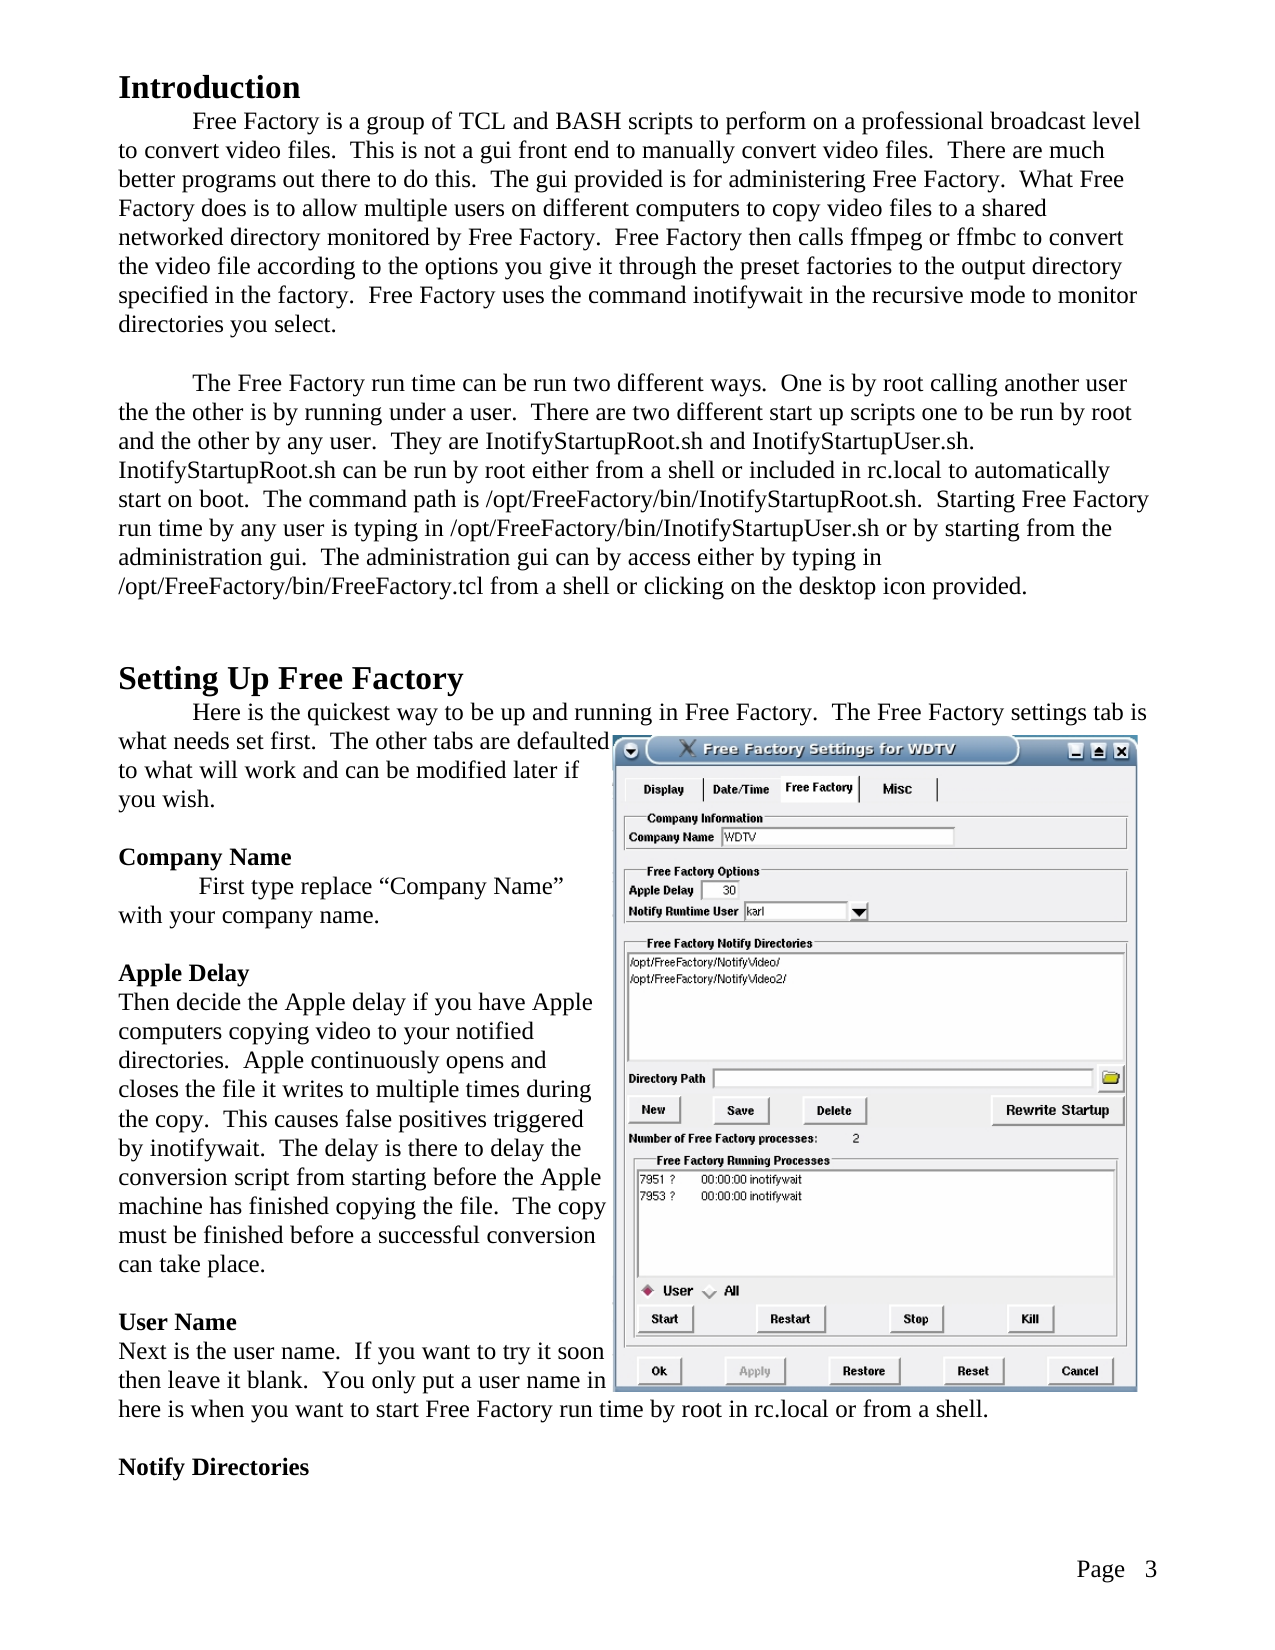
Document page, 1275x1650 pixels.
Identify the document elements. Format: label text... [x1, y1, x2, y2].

text Company Name [118, 842, 612, 871]
text Apple Delay [118, 958, 612, 987]
picture [612, 735, 1138, 1392]
text [1138, 1307, 1157, 1336]
text Introduction [118, 67, 1157, 106]
text Setting Up Free Factory [118, 658, 1157, 697]
text Here is the quickest way to be up and running in Free Factory. The Free Factory settings tab is what needs set first. The other tabs are defaulted to what will work and can be modified later if you wish. [118, 697, 1157, 813]
text User Name [118, 1307, 612, 1336]
text Next is the user name. If you want to try it soon then leave it blank. You only put a user name in here is when you want to start Free Factory run time by root in rc.local or from a shell. [118, 1336, 1157, 1423]
text First type replace “Company Name” with your company name. [118, 871, 612, 929]
text [1138, 842, 1157, 871]
text Free Factory is a group of TCL and BASH scripts to perform on a professional broadcast level to convert video files. This is not a gui front end to manually convert video files. There are much better programs out there to do this. The gui provided is for administering Free Factory. What Free Factory does is to allow multiple users on different computers to copy video files to a shared networked directory monitored by Free Factory. Free Factory then calls ffmpeg or ffmbc to convert the video file according to the options you give it through the preset factories to the output directory specified in the factory. Free Factory uses the command inotifywait in the recursive mode to monitor directories you select. [118, 106, 1157, 338]
text Then decide the Apple delay if you have Apple computers copying video to your notified directories. Apple continuously opens and closes the file it writes to multiple times during the copy. This causes false positives triggered by inotifywait. The delay is there to delay the conversion script from starting before the Apple machine has finished copying the file. The copy must be finished before a successful conversion can take place. [118, 987, 612, 1278]
text Notify Directories [118, 1452, 1157, 1481]
text The Free Factory run time can be run two different ways. One is by root calling another user the the other is by running under a user. There are two different start up scripts one to be run by root and the other by any user. They are InotifyStartupRoot.sh and InotifyStartupUser.sh. InotifyStartupRoot.sh can be run by root either from a shell or included in rc.local to automatically start on boot. The command path is /opt/FreeFactory/bin/InotifyStartupRoot.sh. Starting Free Factory run time by any user is typing in /opt/FreeFactory/bin/InotifyStartupUser.sh or by starting from the administration gui. The administration gui can by access either by typing in /opt/FreeFactory/bin/FreeFactory.tcl from a shell or clicking on the desktop icon provided. [118, 367, 1157, 600]
text [1138, 958, 1157, 987]
